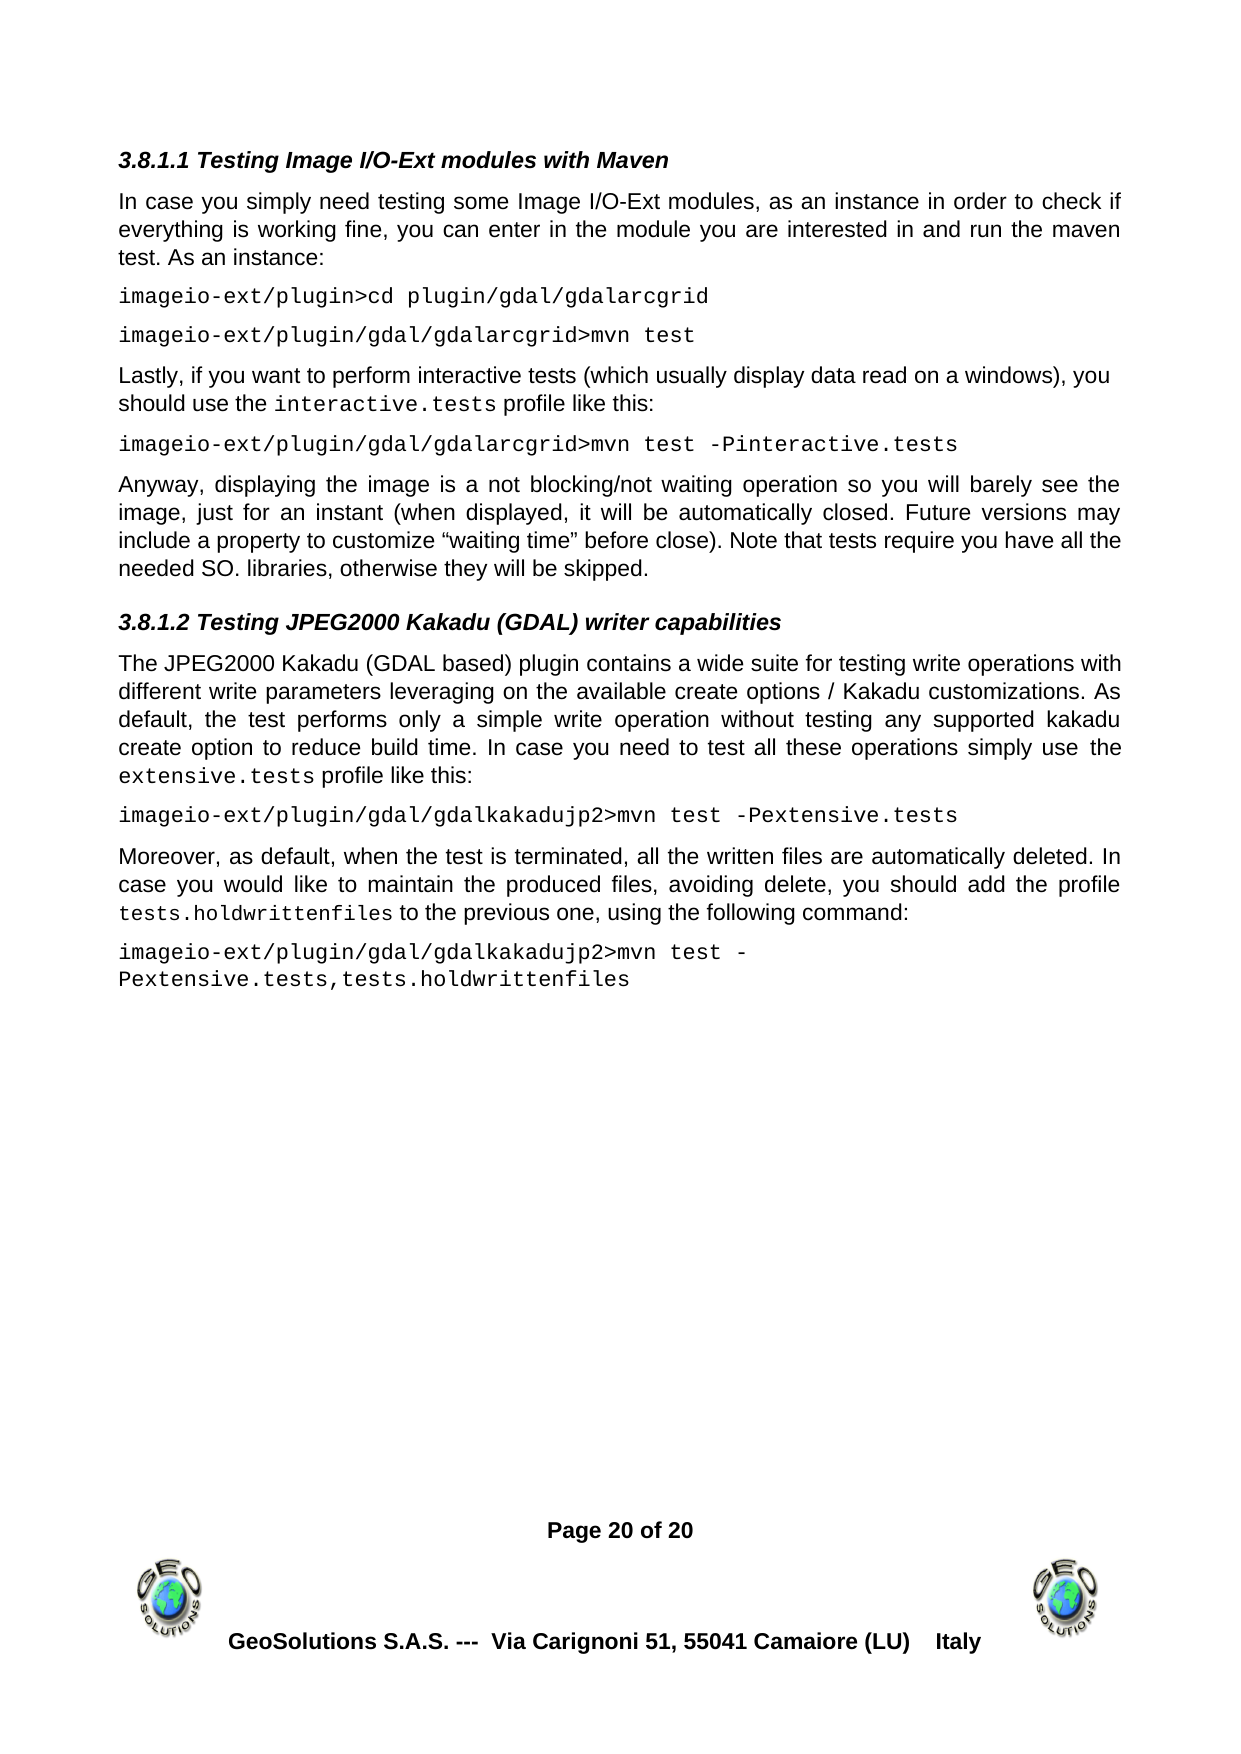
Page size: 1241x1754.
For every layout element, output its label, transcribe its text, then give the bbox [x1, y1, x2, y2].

text Lastly, if you want to perform interactive tests (which usually display data read on a windows), you should use the interactive.tests profile like this: [118, 363, 1122, 418]
text imageio-ext/plugin/gdal/gdalarcgrid>mvn test -Pinteractive.tests [118, 433, 1122, 457]
text imageio-ext/plugin/gdal/gdalkakadujp2>mvn test -Pextensive.tests,tests.holdwrittenfiles [118, 941, 1122, 993]
picture [134, 1552, 205, 1641]
text imageio-ext/plugin/gdal/gdalarcgrid>mvn test [118, 324, 1122, 349]
text imageio-ext/plugin>cd plugin/gdal/gdalarcgrid [118, 285, 1122, 310]
subtitle Testing JPEG2000 Kakadu (GDAL) writer capabilities [118, 609, 1122, 635]
picture [1030, 1552, 1101, 1641]
text Anyway, displaying the image is a not blocking/not waiting operation so you will barely see the image, just for an instant (when displayed, it will be automatically closed. Future versions may include a property to customize “waiting time” before close). Note that tests require you have all the needed SO. libraries, otherwise they will be skipped. [118, 472, 1122, 582]
text imageio-ext/plugin/gdal/gdalkakadujp2>mvn test -Pextensive.tests [118, 804, 1122, 829]
subtitle Testing Image I/O-Ext modules with Maven [118, 148, 1122, 174]
text The JPEG2000 Kakadu (GDAL based) plugin contains a wide suite for testing write operations with different write parameters leveraging on the available create options / Kakadu customizations. As default, the test performs only a simple write operation without testing any supported kakadu create option to reduce build time. In case you need to test all these operations simply use the extensive.tests profile like this: [118, 650, 1122, 790]
text In case you simply need testing some Image I/O-Ext modules, as an instance in order to check if everything is working fine, you can enter in the module you are interested in and run the maven test. As an instance: [118, 189, 1122, 271]
text Moreover, as default, when the test is terminated, all the written files are automatically deleted. In case you would like to maintain the produced files, avoiding delete, you should add the profile tests.holdwrittenfiles to the previous one, using the following command: [118, 843, 1122, 927]
